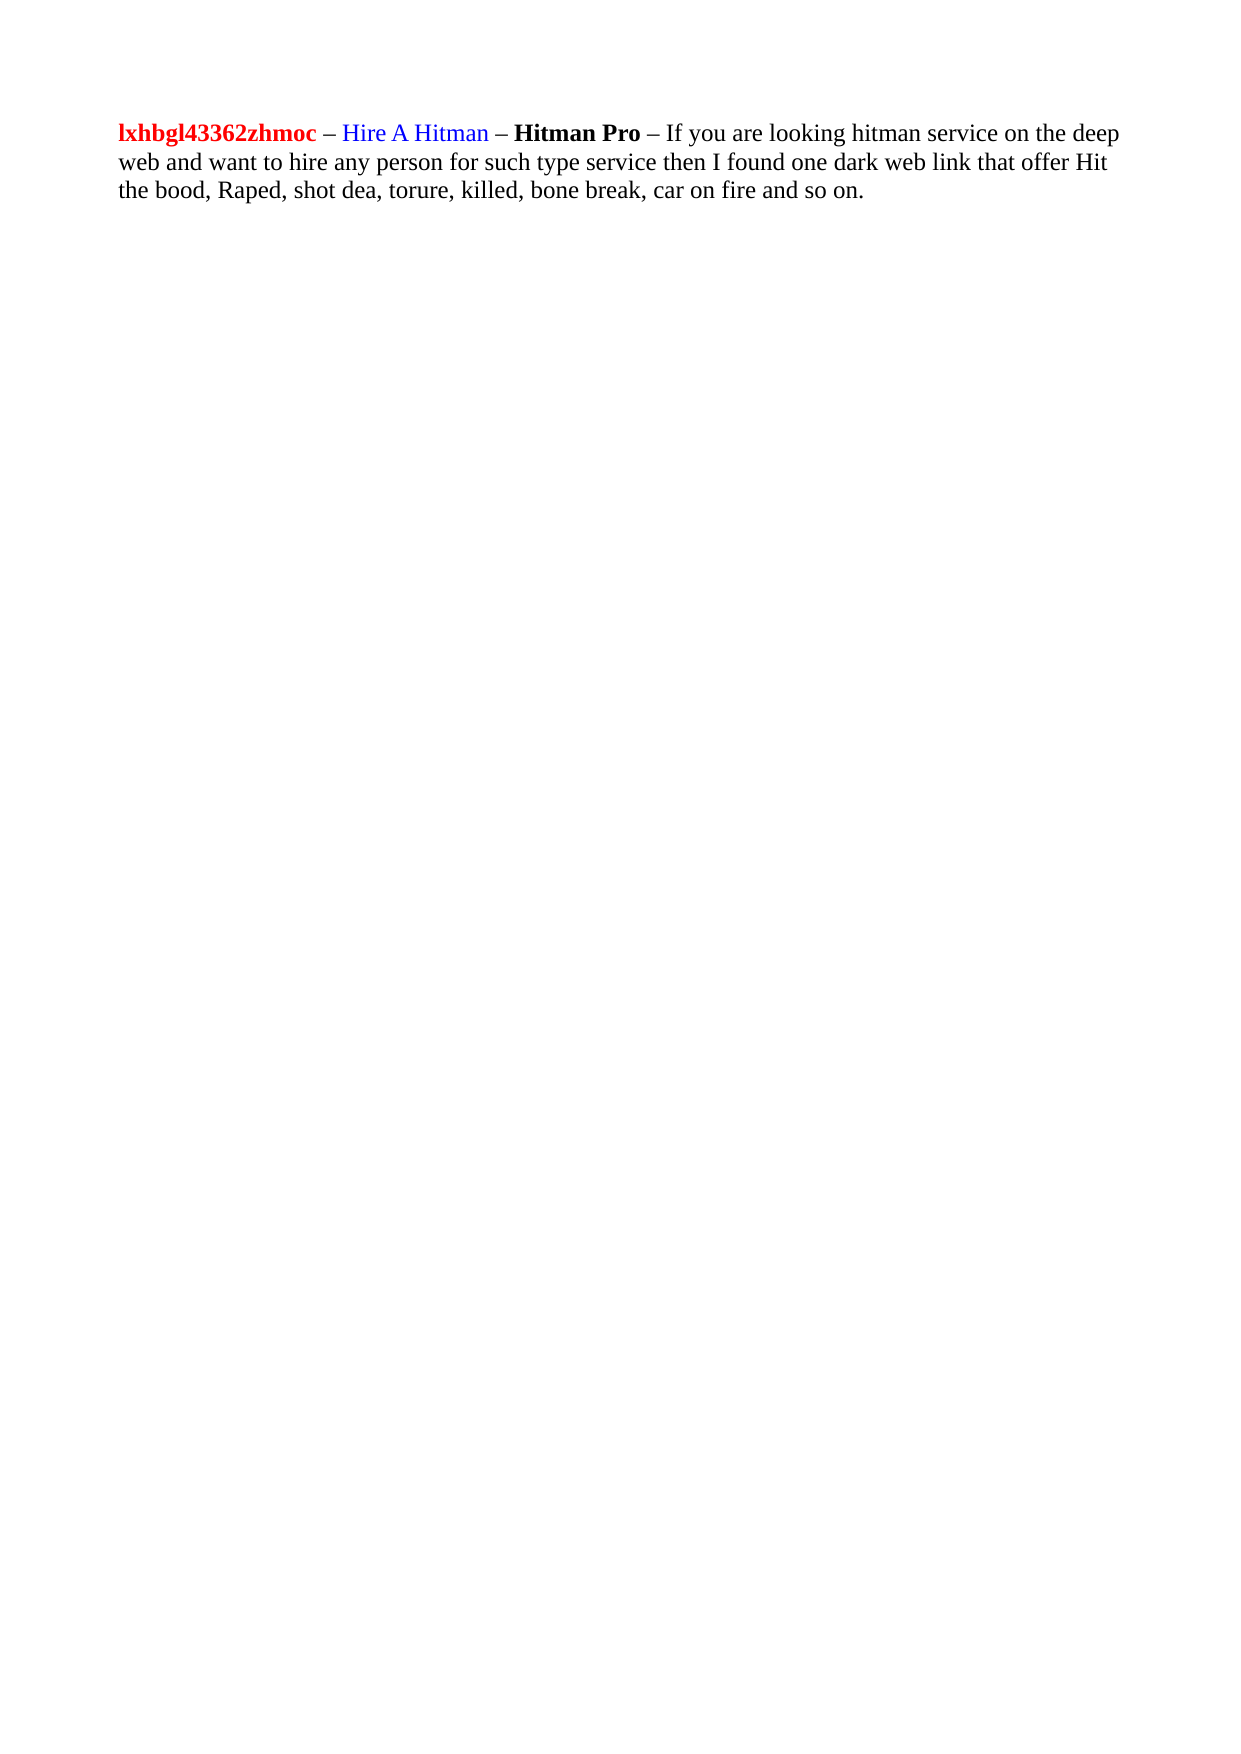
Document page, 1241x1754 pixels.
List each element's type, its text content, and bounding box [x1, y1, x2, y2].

text lxhbgl43362zhmoc – Hire A Hitman – Hitman Pro – If you are looking hitman service on the deep web and want to hire any person for such type service then I found one dark web link that offer Hit the bood, Raped, shot dea, torure, killed, bone break, car on fire and so on. [118, 118, 1122, 204]
